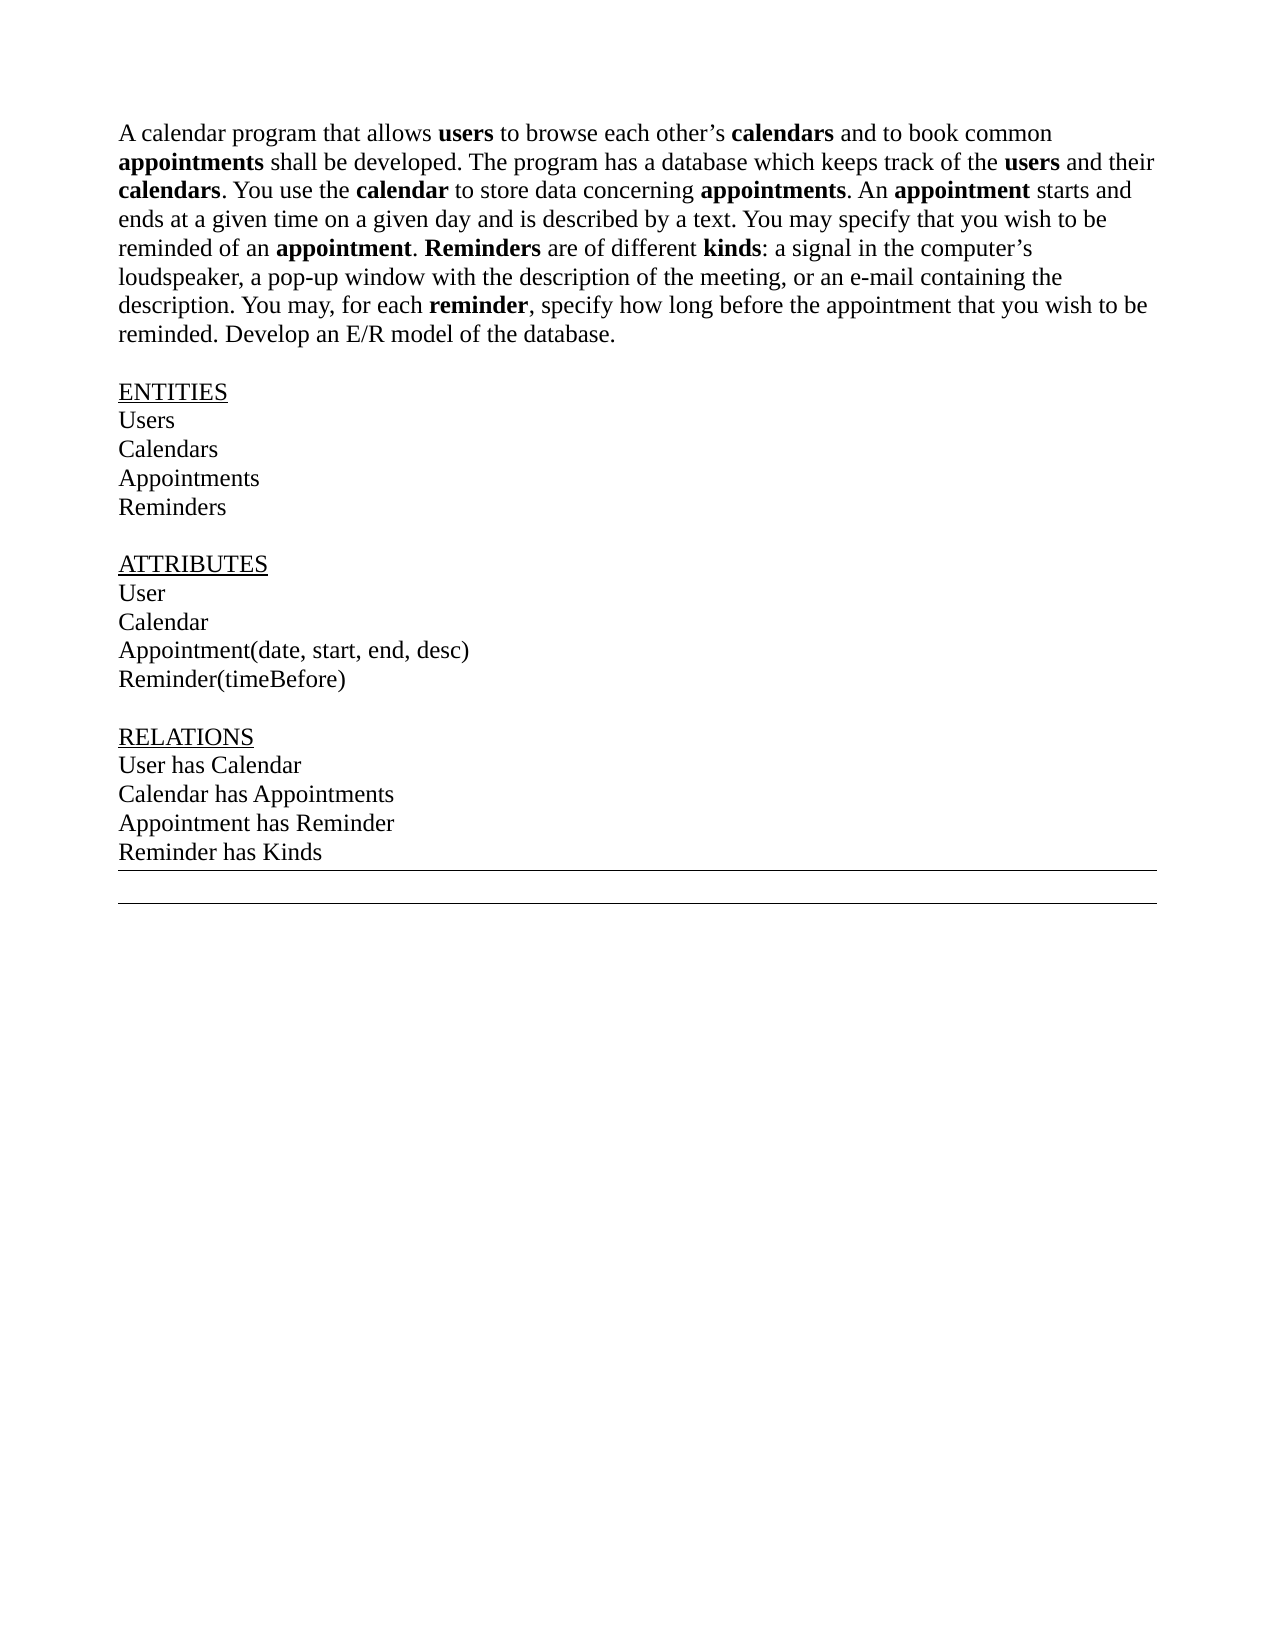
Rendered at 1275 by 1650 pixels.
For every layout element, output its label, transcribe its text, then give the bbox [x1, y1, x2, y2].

text Calendar [118, 607, 1157, 636]
text Reminder has Kinds [118, 837, 1157, 870]
text A calendar program that allows users to browse each other’s calendars and to book common appointments shall be developed. The program has a database which keeps track of the users and their calendars. You use the calendar to store data concerning appointments. An appointment starts and ends at a given time on a given day and is described by a text. You may specify that you wish to be reminded of an appointment. Reminders are of different kinds: a signal in the computer’s loudspeaker, a pop-up window with the description of the meeting, or an e-mail containing the description. You may, for each reminder, specify how long before the appointment that you wish to be reminded. Develop an E/R model of the database. [118, 118, 1157, 348]
text ENTITIES [118, 377, 1157, 406]
text Calendars [118, 434, 1157, 463]
text Calendar has Appointments [118, 779, 1157, 808]
text Reminders [118, 492, 1157, 521]
text Users [118, 406, 1157, 434]
text User [118, 578, 1157, 607]
text Appointment has Reminder [118, 808, 1157, 837]
text Reminder(timeBefore) [118, 664, 1157, 693]
text Appointments [118, 463, 1157, 492]
text Appointment(date, start, end, desc) [118, 636, 1157, 664]
text RELATIONS [118, 722, 1157, 751]
text ATTRIBUTES [118, 549, 1157, 578]
text User has Calendar [118, 751, 1157, 779]
